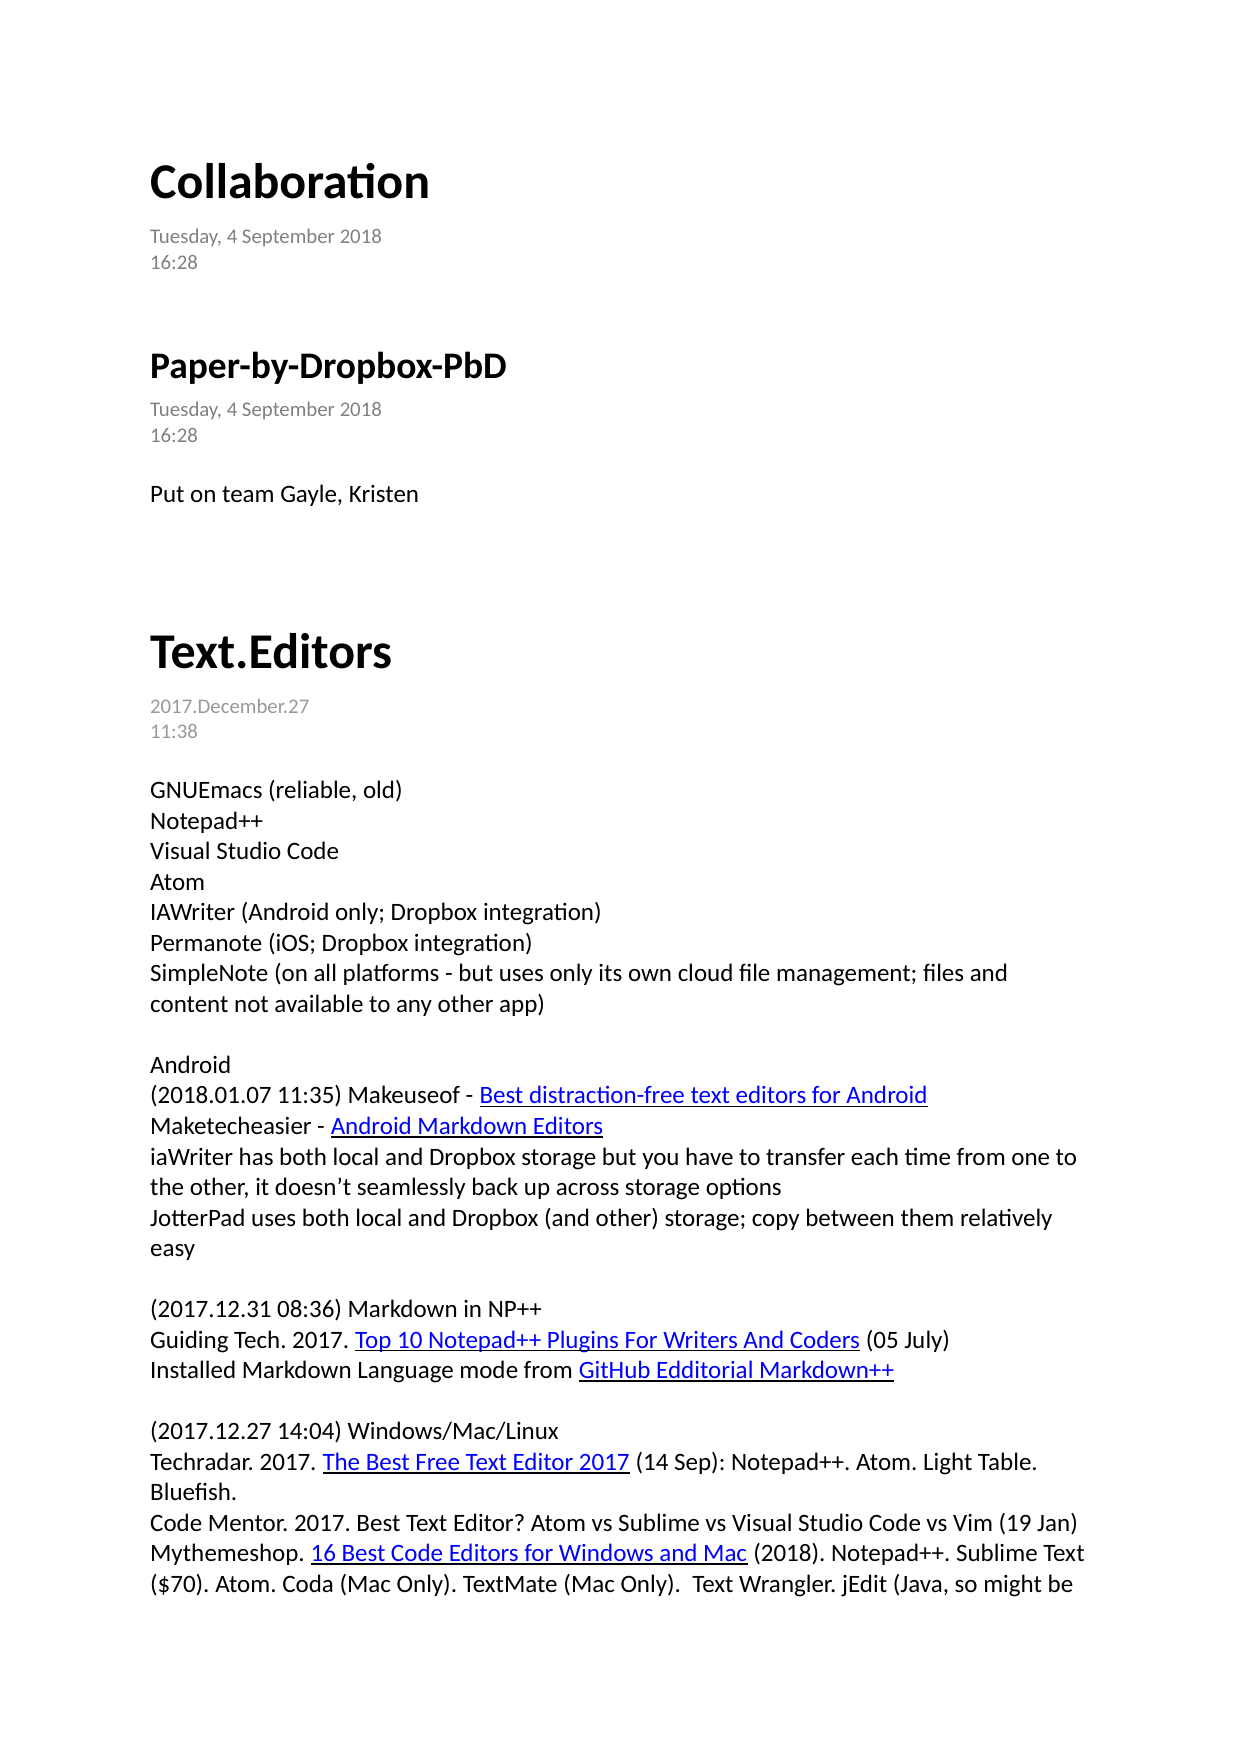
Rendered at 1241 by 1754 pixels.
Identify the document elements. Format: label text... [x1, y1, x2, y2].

text IAWriter (Android only; Dropbox integration) [150, 896, 1090, 927]
text Notepad++ [150, 805, 1090, 835]
text 11:38 [150, 718, 1090, 744]
text 16:28 [150, 422, 1090, 447]
text Atom [150, 866, 1090, 896]
text Put on team Gayle, Kristen [150, 478, 1090, 508]
subtitle Text.Editors [150, 619, 1090, 681]
text Visual Studio Code [150, 835, 1090, 866]
text Permanote (iOS; Dropbox integration) [150, 927, 1090, 957]
text Maketecheasier - Android Markdown Editors [150, 1110, 1090, 1141]
subtitle Collaboration [150, 150, 1090, 211]
text iaWriter has both local and Dropbox storage but you have to transfer each time from one to the other, it doesn’t seamlessly back up across storage options [150, 1141, 1090, 1202]
text Guiding Tech. 2017. Top 10 Notepad++ Plugins For Writers And Coders (05 July) [150, 1324, 1090, 1354]
subtitle Paper-by-Dropbox-PbD [150, 342, 1090, 388]
text Code Mentor. 2017. Best Text Editor? Atom vs Sublime vs Visual Studio Code vs Vim (19 Jan) [150, 1507, 1090, 1537]
text Installed Markdown Language mode from GitHub Edditorial Markdown++ [150, 1354, 1090, 1385]
text (2018.01.07 11:35) Makeuseof - Best distraction-free text editors for Android [150, 1079, 1090, 1110]
text JotterPad uses both local and Dropbox (and other) storage; copy between them relatively easy [150, 1202, 1090, 1263]
text (2017.12.27 14:04) Windows/Mac/Linux [150, 1415, 1090, 1446]
text Techradar. 2017. The Best Free Text Editor 2017 (14 Sep): Notepad++. Atom. Light Table. Bluefish. [150, 1446, 1090, 1507]
text 16:28 [150, 249, 1090, 274]
text Tuesday, 4 September 2018 [150, 397, 1090, 422]
text Android [150, 1049, 1090, 1079]
text 2017.December.27 [150, 693, 1090, 718]
text Mythemeshop. 16 Best Code Editors for Windows and Mac (2018). Notepad++. Sublime Text ($70). Atom. Coda (Mac Only). TextMate (Mac Only). Text Wrangler. jEdit (Java, so might be [150, 1537, 1090, 1598]
text SimpleNote (on all platforms - but uses only its own cloud file management; files and content not available to any other app) [150, 957, 1090, 1018]
text GNUEmacs (reliable, old) [150, 774, 1090, 805]
text (2017.12.31 08:36) Markdown in NP++ [150, 1293, 1090, 1324]
text Tuesday, 4 September 2018 [150, 223, 1090, 249]
